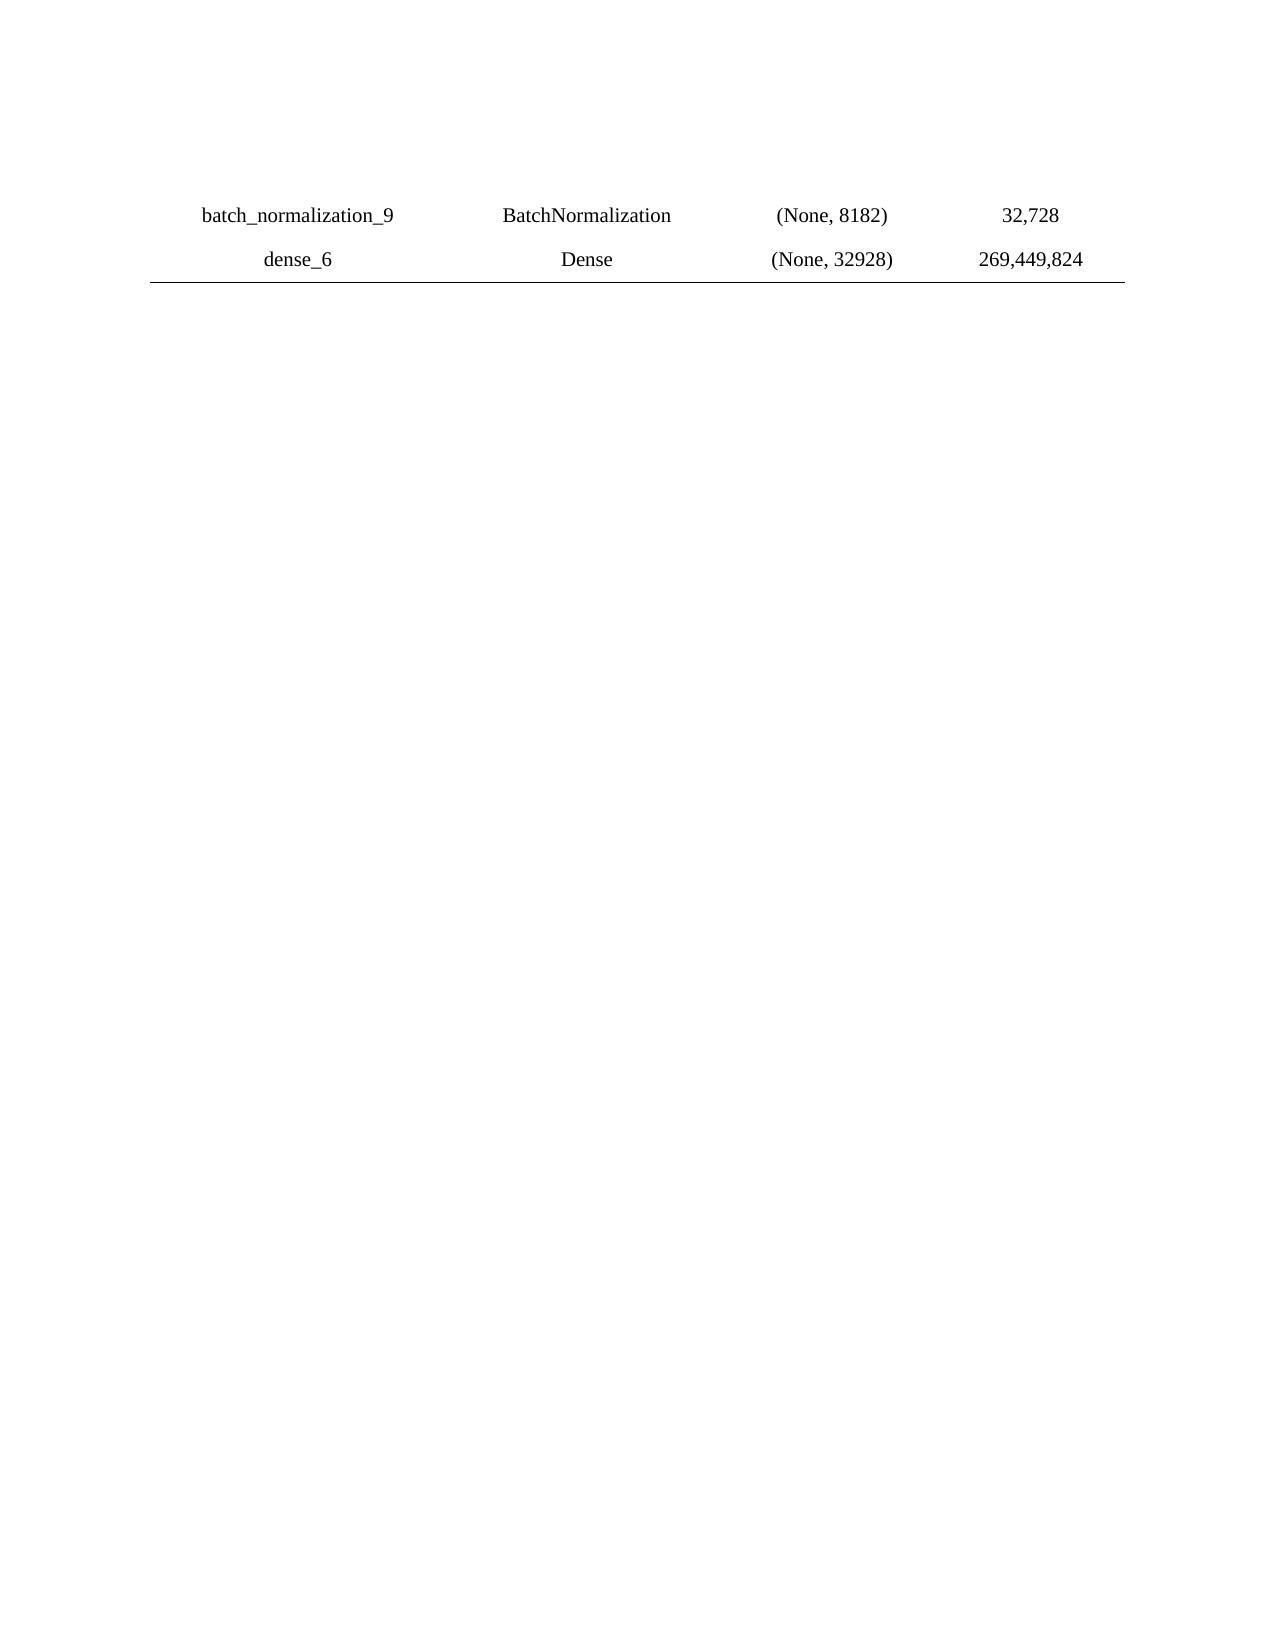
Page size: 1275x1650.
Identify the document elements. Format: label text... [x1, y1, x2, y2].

table_cell 269,449,824 [936, 237, 1125, 282]
table_cell Dense [445, 237, 728, 282]
table_cell (None, 8182) [728, 192, 936, 237]
table_cell dense_6 [150, 237, 445, 282]
table_cell 32,728 [936, 192, 1125, 237]
table_cell batch_normalization_9 [150, 192, 445, 237]
table_cell BatchNormalization [445, 192, 728, 237]
table_cell (None, 32928) [728, 237, 936, 282]
